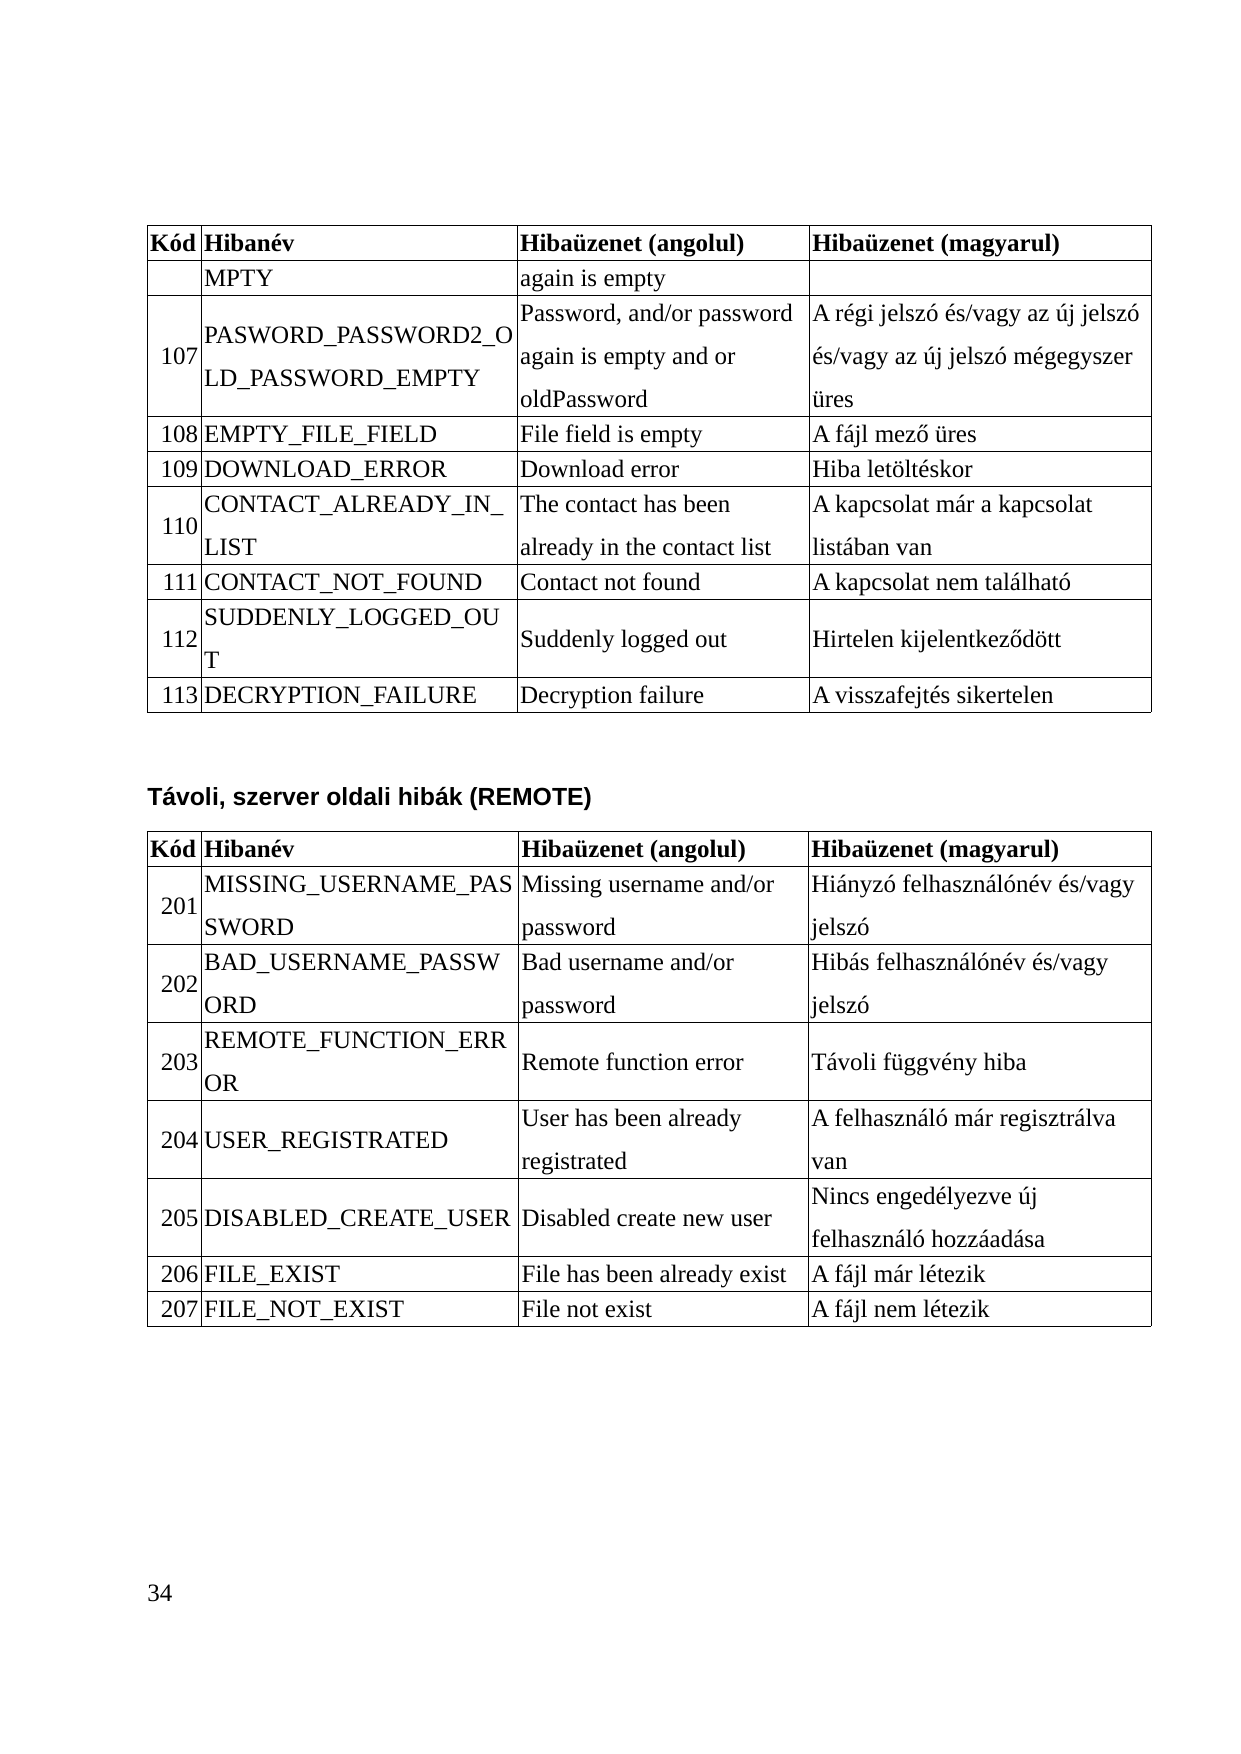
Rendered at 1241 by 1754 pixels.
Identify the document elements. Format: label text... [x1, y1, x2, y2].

table_cell File has been already exist [519, 1257, 808, 1291]
table_cell Hibás felhasználónév és/vagy jelszó [809, 945, 1151, 1022]
table_cell USER_REGISTRATED [202, 1101, 518, 1178]
table_cell File not exist [519, 1292, 808, 1326]
table_cell [148, 261, 201, 295]
table_cell REMOTE_FUNCTION_ERROR [202, 1023, 518, 1100]
table_header Hibaüzenet (magyarul) [810, 226, 1151, 260]
table_cell DISABLED_CREATE_USER [202, 1179, 518, 1256]
table_cell 204 [148, 1101, 201, 1178]
table_cell 207 [148, 1292, 201, 1326]
table_cell Hiba letöltéskor [810, 452, 1151, 486]
table_cell MISSING_USERNAME_PASSWORD [202, 867, 518, 944]
table_cell MPTY [202, 261, 517, 295]
table_cell BAD_USERNAME_PASSWORD [202, 945, 518, 1022]
subtitle Távoli, szerver oldali hibák (REMOTE) [147, 782, 1033, 811]
table_cell File field is empty [518, 417, 809, 451]
table_cell FILE_EXIST [202, 1257, 518, 1291]
table_cell 202 [148, 945, 201, 1022]
table_header Hibanév [202, 832, 518, 866]
table_header Hibanév [202, 226, 517, 260]
table_cell 111 [148, 565, 201, 599]
table_cell CONTACT_NOT_FOUND [202, 565, 517, 599]
table_cell Missing username and/or password [519, 867, 808, 944]
table_cell Nincs engedélyezve új felhasználó hozzáadása [809, 1179, 1151, 1256]
table_header Kód [148, 226, 201, 260]
table_cell 108 [148, 417, 201, 451]
table_header Kód [148, 832, 201, 866]
table_cell A régi jelszó és/vagy az új jelszó és/vagy az új jelszó mégegyszer üres [810, 296, 1151, 416]
table_cell Download error [518, 452, 809, 486]
table_cell The contact has been already in the contact list [518, 487, 809, 564]
table_cell 107 [148, 296, 201, 416]
table_cell 113 [148, 678, 201, 712]
table_cell A visszafejtés sikertelen [810, 678, 1151, 712]
table_cell EMPTY_FILE_FIELD [202, 417, 517, 451]
table_cell A kapcsolat nem található [810, 565, 1151, 599]
table_cell Távoli függvény hiba [809, 1023, 1151, 1100]
table_cell [810, 261, 1151, 295]
table_cell Contact not found [518, 565, 809, 599]
table_header Hibaüzenet (angolul) [519, 832, 808, 866]
table_cell Suddenly logged out [518, 600, 809, 677]
table_cell User has been already registrated [519, 1101, 808, 1178]
table_cell Hirtelen kijelentkeződött [810, 600, 1151, 677]
table_cell SUDDENLY_LOGGED_OUT [202, 600, 517, 677]
table_cell Bad username and/or password [519, 945, 808, 1022]
table_cell A felhasználó már regisztrálva van [809, 1101, 1151, 1178]
table_cell FILE_NOT_EXIST [202, 1292, 518, 1326]
table_cell Hiányzó felhasználónév és/vagy jelszó [809, 867, 1151, 944]
table_cell 201 [148, 867, 201, 944]
table_cell DECRYPTION_FAILURE [202, 678, 517, 712]
table_cell 109 [148, 452, 201, 486]
table_cell 112 [148, 600, 201, 677]
table_cell 206 [148, 1257, 201, 1291]
table_cell A fájl mező üres [810, 417, 1151, 451]
table_cell Disabled create new user [519, 1179, 808, 1256]
table_cell A kapcsolat már a kapcsolat listában van [810, 487, 1151, 564]
table_cell A fájl nem létezik [809, 1292, 1151, 1326]
table_cell PASWORD_PASSWORD2_OLD_PASSWORD_EMPTY [202, 296, 517, 416]
table_cell 110 [148, 487, 201, 564]
table_cell Decryption failure [518, 678, 809, 712]
table_cell DOWNLOAD_ERROR [202, 452, 517, 486]
table_header Hibaüzenet (angolul) [518, 226, 809, 260]
table_cell Remote function error [519, 1023, 808, 1100]
table_cell 205 [148, 1179, 201, 1256]
table_cell A fájl már létezik [809, 1257, 1151, 1291]
table_cell 203 [148, 1023, 201, 1100]
table_cell Password, and/or password again is empty and or oldPassword [518, 296, 809, 416]
table_cell again is empty [518, 261, 809, 295]
table_cell CONTACT_ALREADY_IN_LIST [202, 487, 517, 564]
table_header Hibaüzenet (magyarul) [809, 832, 1151, 866]
